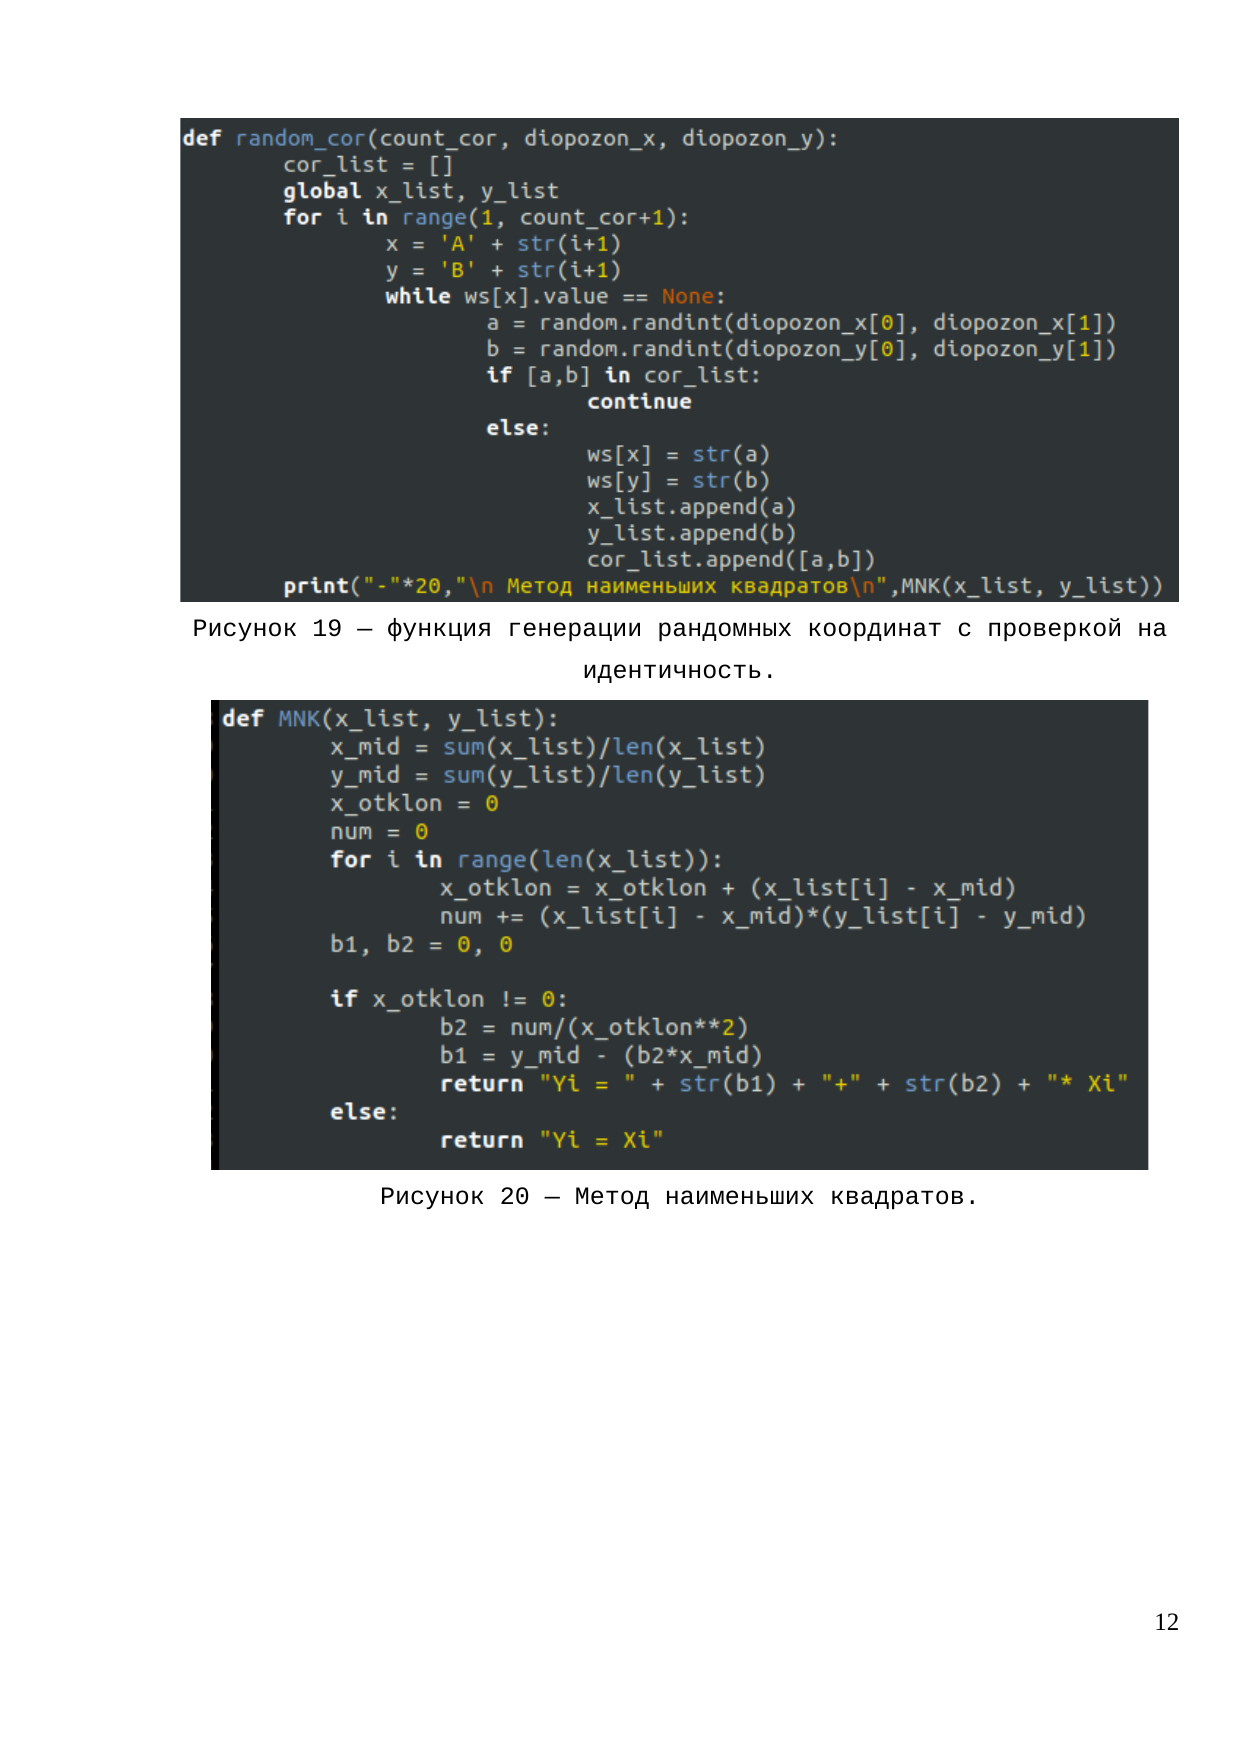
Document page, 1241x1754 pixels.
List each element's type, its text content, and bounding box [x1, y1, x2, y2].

text Рисунок 20 — Метод наименьших квадратов. [180, 700, 1179, 1212]
picture [211, 700, 1149, 1170]
picture [180, 118, 1179, 602]
text Рисунок 19 — функция генерации рандомных координат с проверкой на идентичность. [180, 602, 1179, 686]
